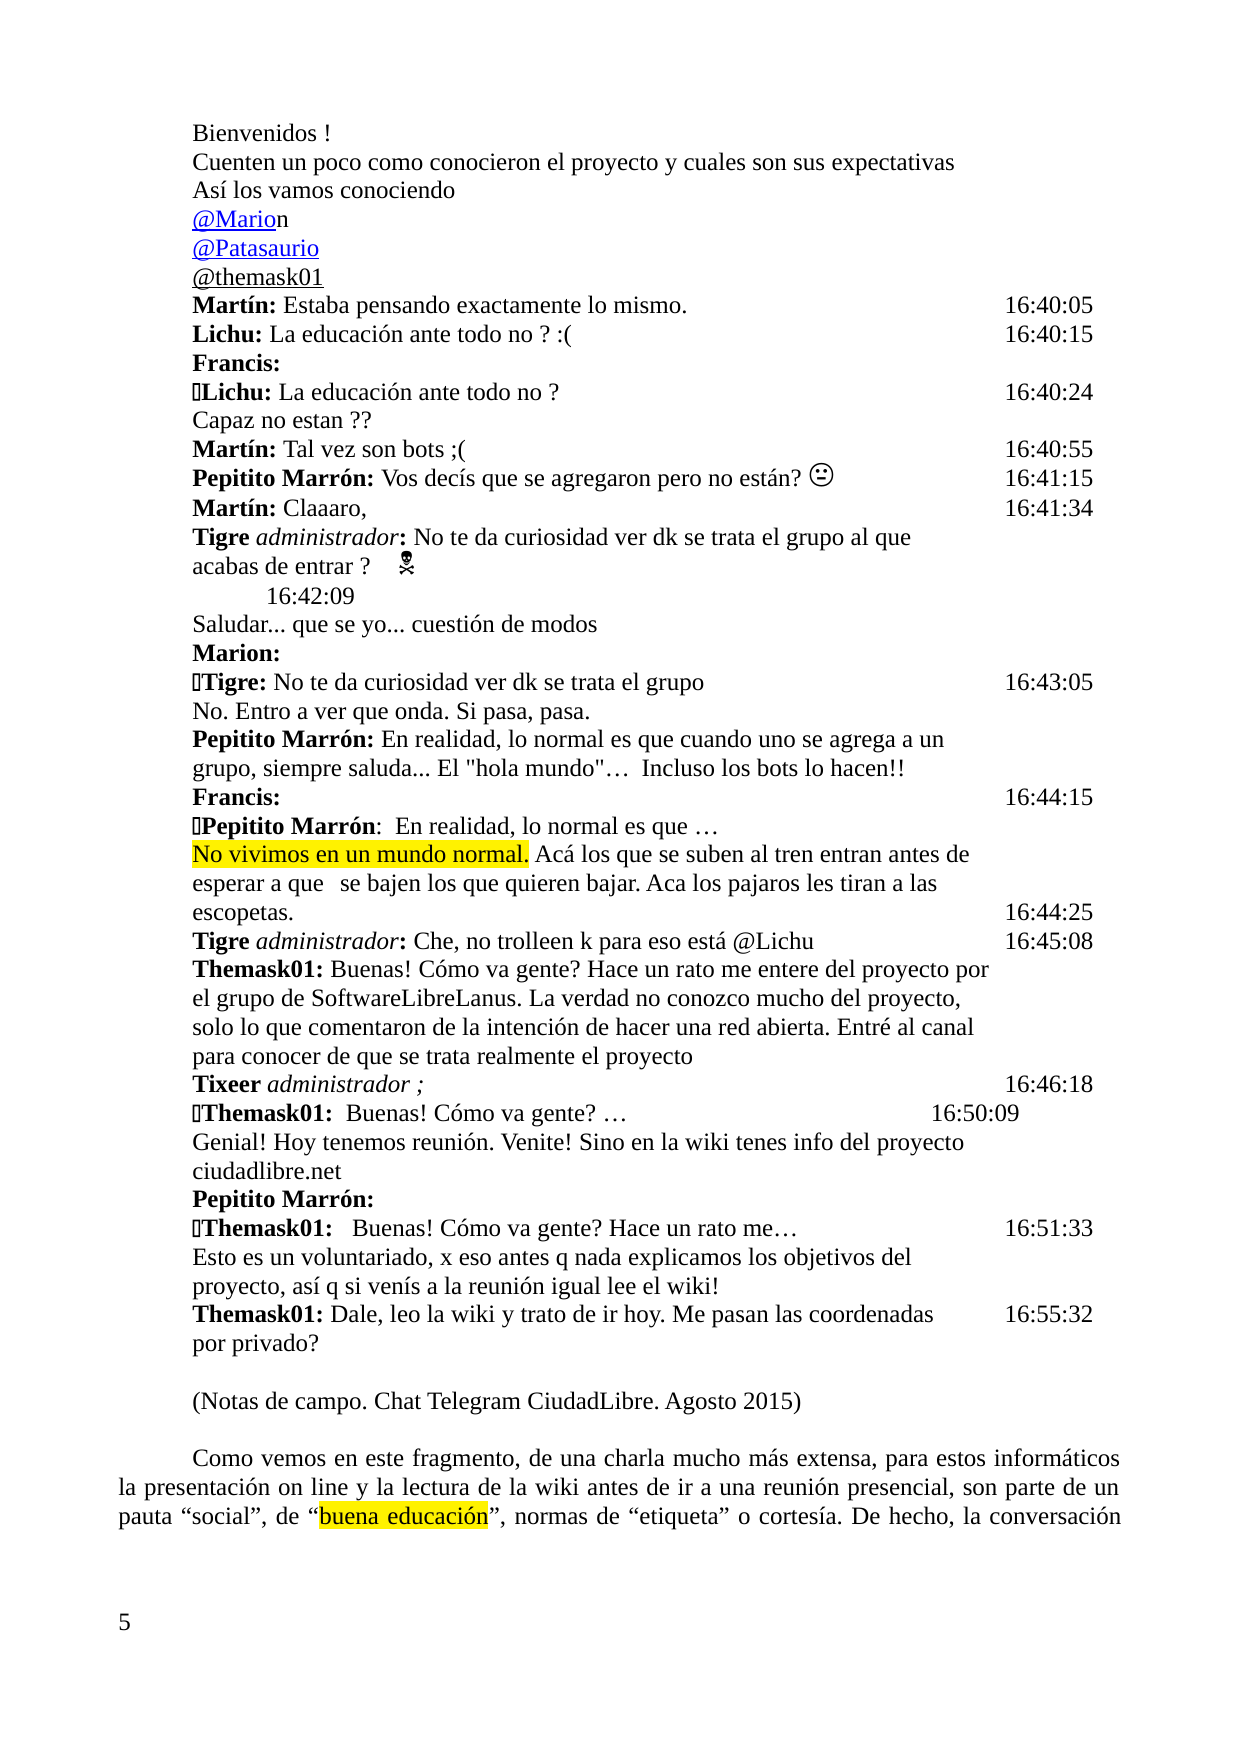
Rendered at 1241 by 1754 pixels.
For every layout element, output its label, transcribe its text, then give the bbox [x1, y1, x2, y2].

text Cuenten un poco como conocieron el proyecto y cuales son sus expectativas [192, 147, 1122, 176]
text proyecto, así q si venís a la reunión igual lee el wiki! [192, 1271, 1122, 1299]
text Pepitito Marrón: Vos decís que se agregaron pero no están?  16:41:15 [192, 463, 1122, 493]
text (Notas de campo. Chat Telegram CiudadLibre. Agosto 2015) [118, 1386, 1122, 1414]
text Genial! Hoy tenemos reunión. Venite! Sino en la wiki tenes info del proyecto [192, 1127, 1122, 1156]
text Capaz no estan ?? [192, 406, 1122, 434]
text Tixeer administrador ; 16:46:18 [192, 1069, 1122, 1098]
text grupo, siempre saluda... El "hola mundo"… Incluso los bots lo hacen!! [192, 753, 1122, 782]
text esperar a que se bajen los que quieren bajar. Aca los pajaros les tiran a las [118, 868, 1122, 897]
text Lichu: La educación ante todo no ? :( 16:40:15 [192, 319, 1122, 348]
text Themask01: Buenas! Cómo va gente? … 16:50:09 [192, 1098, 1122, 1127]
text @Marion [118, 204, 1122, 233]
text Lichu: La educación ante todo no ? 16:40:24 [192, 377, 1122, 406]
text solo lo que comentaron de la intención de hacer una red abierta. Entré al canal [192, 1012, 1122, 1041]
text Francis: [192, 348, 1122, 377]
text por privado? [118, 1328, 1122, 1357]
text Themask01: Buenas! Cómo va gente? Hace un rato me entere del proyecto por [192, 954, 1122, 983]
text Martín: Tal vez son bots ;( 16:40:55 [192, 434, 1122, 463]
text Pepitito Marrón: [192, 1184, 1122, 1213]
text Tigre administrador: No te da curiosidad ver dk se trata el grupo al que [192, 522, 1122, 551]
text Marion: [118, 638, 1122, 667]
text Pepitito Marrón: En realidad, lo normal es que … [192, 811, 1122, 839]
text el grupo de SoftwareLibreLanus. La verdad no conozco mucho del proyecto, [192, 983, 1122, 1012]
text Martín: Claaaro, 16:41:34 [192, 493, 1122, 522]
text ciudadlibre.net [192, 1156, 1122, 1184]
text @Patasaurio [192, 233, 1122, 262]
text Tigre administrador: Che, no trolleen k para eso está @Lichu 16:45:08 [192, 926, 1122, 954]
text @themask01 [192, 262, 1122, 291]
text Saludar... que se yo... cuestión de modos [118, 609, 1122, 638]
text No vivimos en un mundo normal. Acá los que se suben al tren entran antes de [118, 839, 1122, 868]
text Themask01: Buenas! Cómo va gente? Hace un rato me… 16:51:33 [192, 1213, 1122, 1242]
text Así los vamos conociendo [192, 176, 1122, 204]
text Martín: Estaba pensando exactamente lo mismo. 16:40:05 [192, 291, 1122, 319]
text Bienvenidos ! [192, 118, 1122, 147]
text No. Entro a ver que onda. Si pasa, pasa. [118, 696, 1122, 724]
text Como vemos en este fragmento, de una charla mucho más extensa, para estos informáticos la presentación on line y la lectura de la wiki antes de ir a una reunión presencial, son parte de un pauta “social”, de “buena educación”, normas de “etiqueta” o cortesía. De hecho, la conversación [118, 1443, 1122, 1529]
text Themask01: Dale, leo la wiki y trato de ir hoy. Me pasan las coordenadas 16:55:32 [118, 1299, 1122, 1328]
text escopetas. 16:44:25 [118, 897, 1122, 926]
text Esto es un voluntariado, x eso antes q nada explicamos los objetivos del [192, 1242, 1122, 1271]
text Pepitito Marrón: En realidad, lo normal es que cuando uno se agrega a un [192, 724, 1122, 753]
text acabas de entrar ? 🤷 16:42:09 [192, 551, 1122, 609]
text Francis: 16:44:15 [192, 782, 1122, 811]
text Tigre: No te da curiosidad ver dk se trata el grupo 16:43:05 [118, 667, 1122, 696]
text para conocer de que se trata realmente el proyecto [192, 1041, 1122, 1069]
